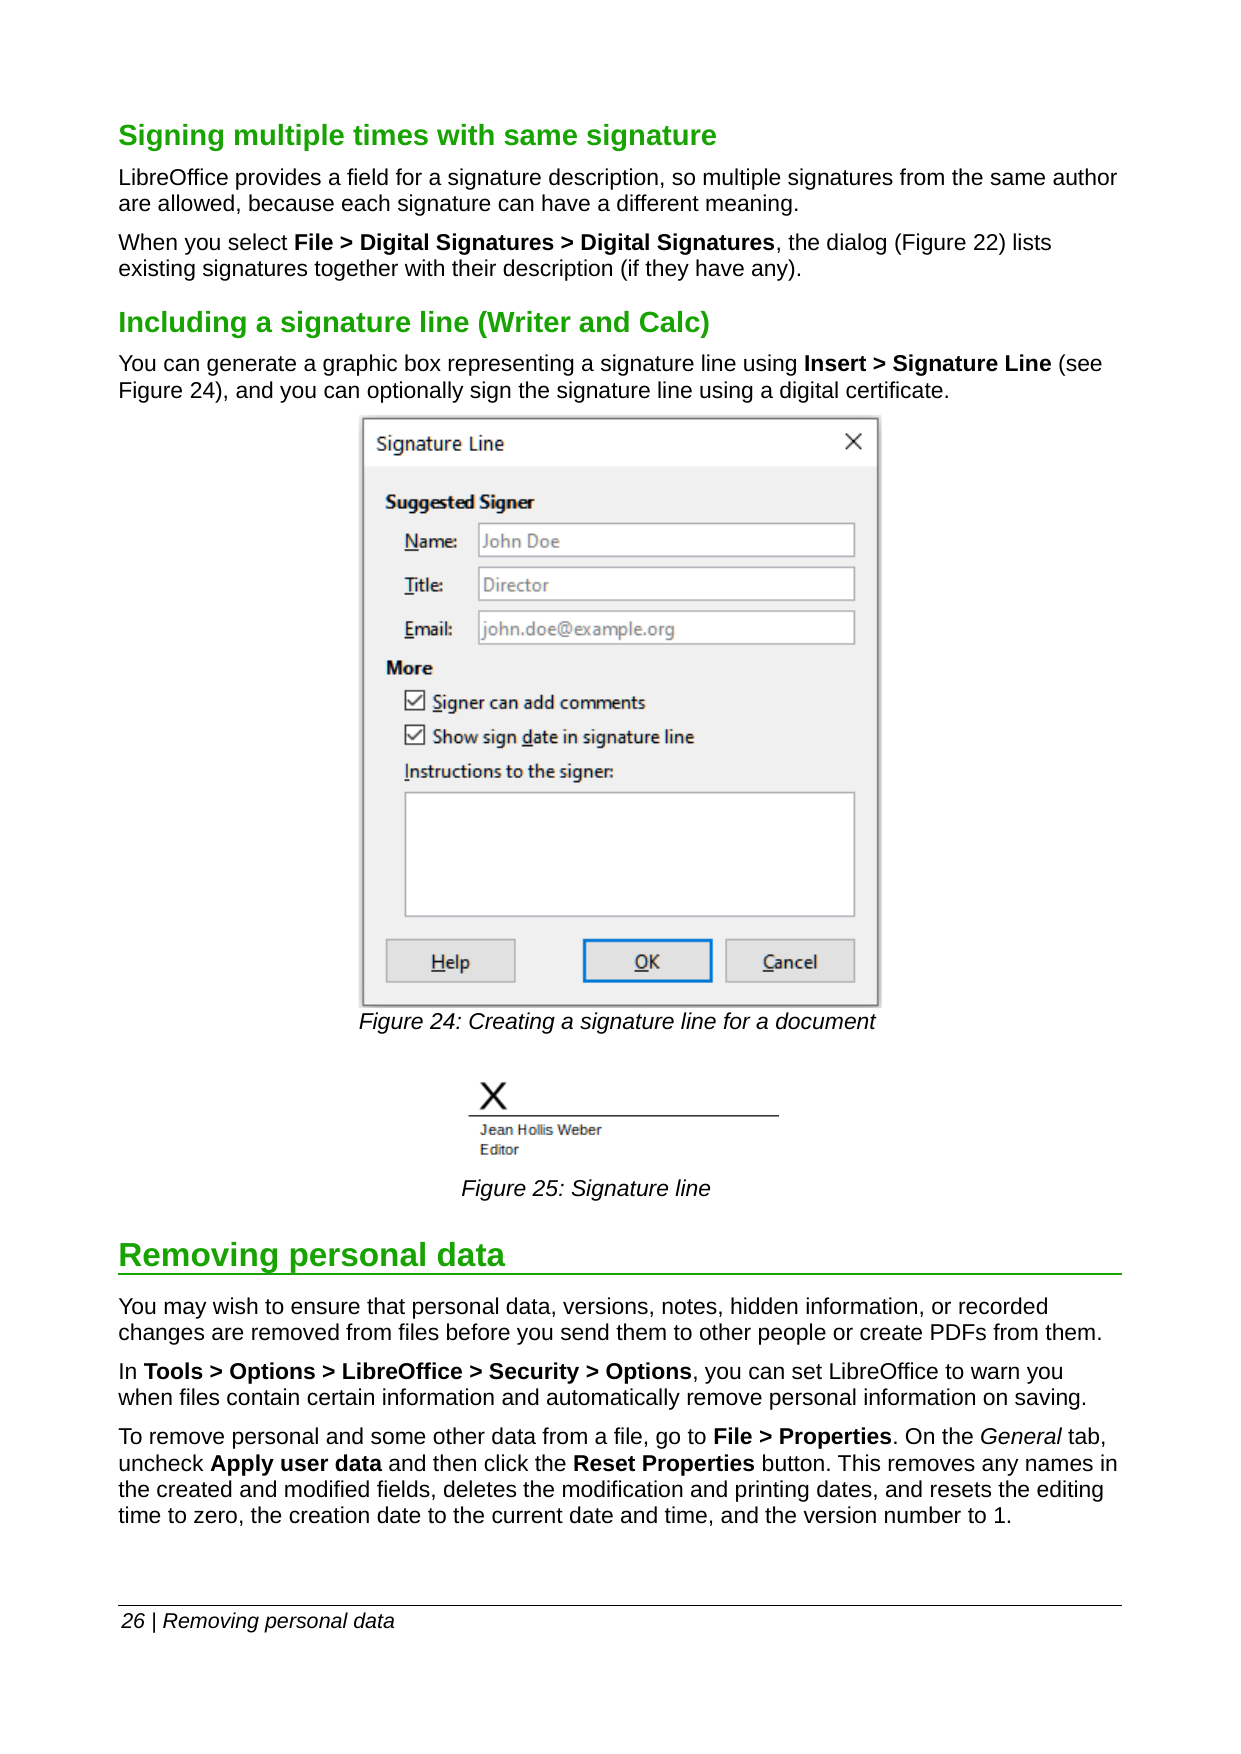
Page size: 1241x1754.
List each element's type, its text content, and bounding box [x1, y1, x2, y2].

text LibreOffice provides a field for a signature description, so multiple signatures from the same author are allowed, because each signature can have a different meaning. [118, 163, 1122, 216]
text In Tools > Options > LibreOffice > Security > Options, you can set LibreOffice to warn you when files contain certain information and automatically remove personal information on saving. [118, 1358, 1122, 1411]
subtitle Removing personal data [118, 1234, 1122, 1273]
text Figure 25: Signature line [461, 1164, 779, 1202]
subtitle Signing multiple times with same signature [118, 118, 1122, 152]
subtitle Including a signature line (Writer and Calc) [118, 305, 1122, 338]
picture [461, 1052, 779, 1164]
text When you select File > Digital Signatures > Digital Signatures, the dialog (Figure 22) lists existing signatures together with their description (if they have any). [118, 229, 1122, 281]
text You can generate a graphic box representing a signature line using Insert > Signature Line (see Figure 24), and you can optionally sign the signature line using a digital certificate. [118, 350, 1122, 403]
text Figure 24: Creating a signature line for a document [358, 1008, 882, 1034]
text You may wish to ensure that personal data, versions, notes, hidden information, or recorded changes are removed from files before you send them to other people or create PDFs from them. [118, 1293, 1122, 1346]
text To remove personal and some other data from a file, go to File > Properties. On the General tab, uncheck Apply user data and then click the Reset Properties button. This removes any names in the created and modified fields, deletes the modification and printing dates, and resets the editing time to zero, the creation date to the current date and time, and the version number to 1. [118, 1423, 1122, 1529]
picture [358, 415, 882, 1008]
